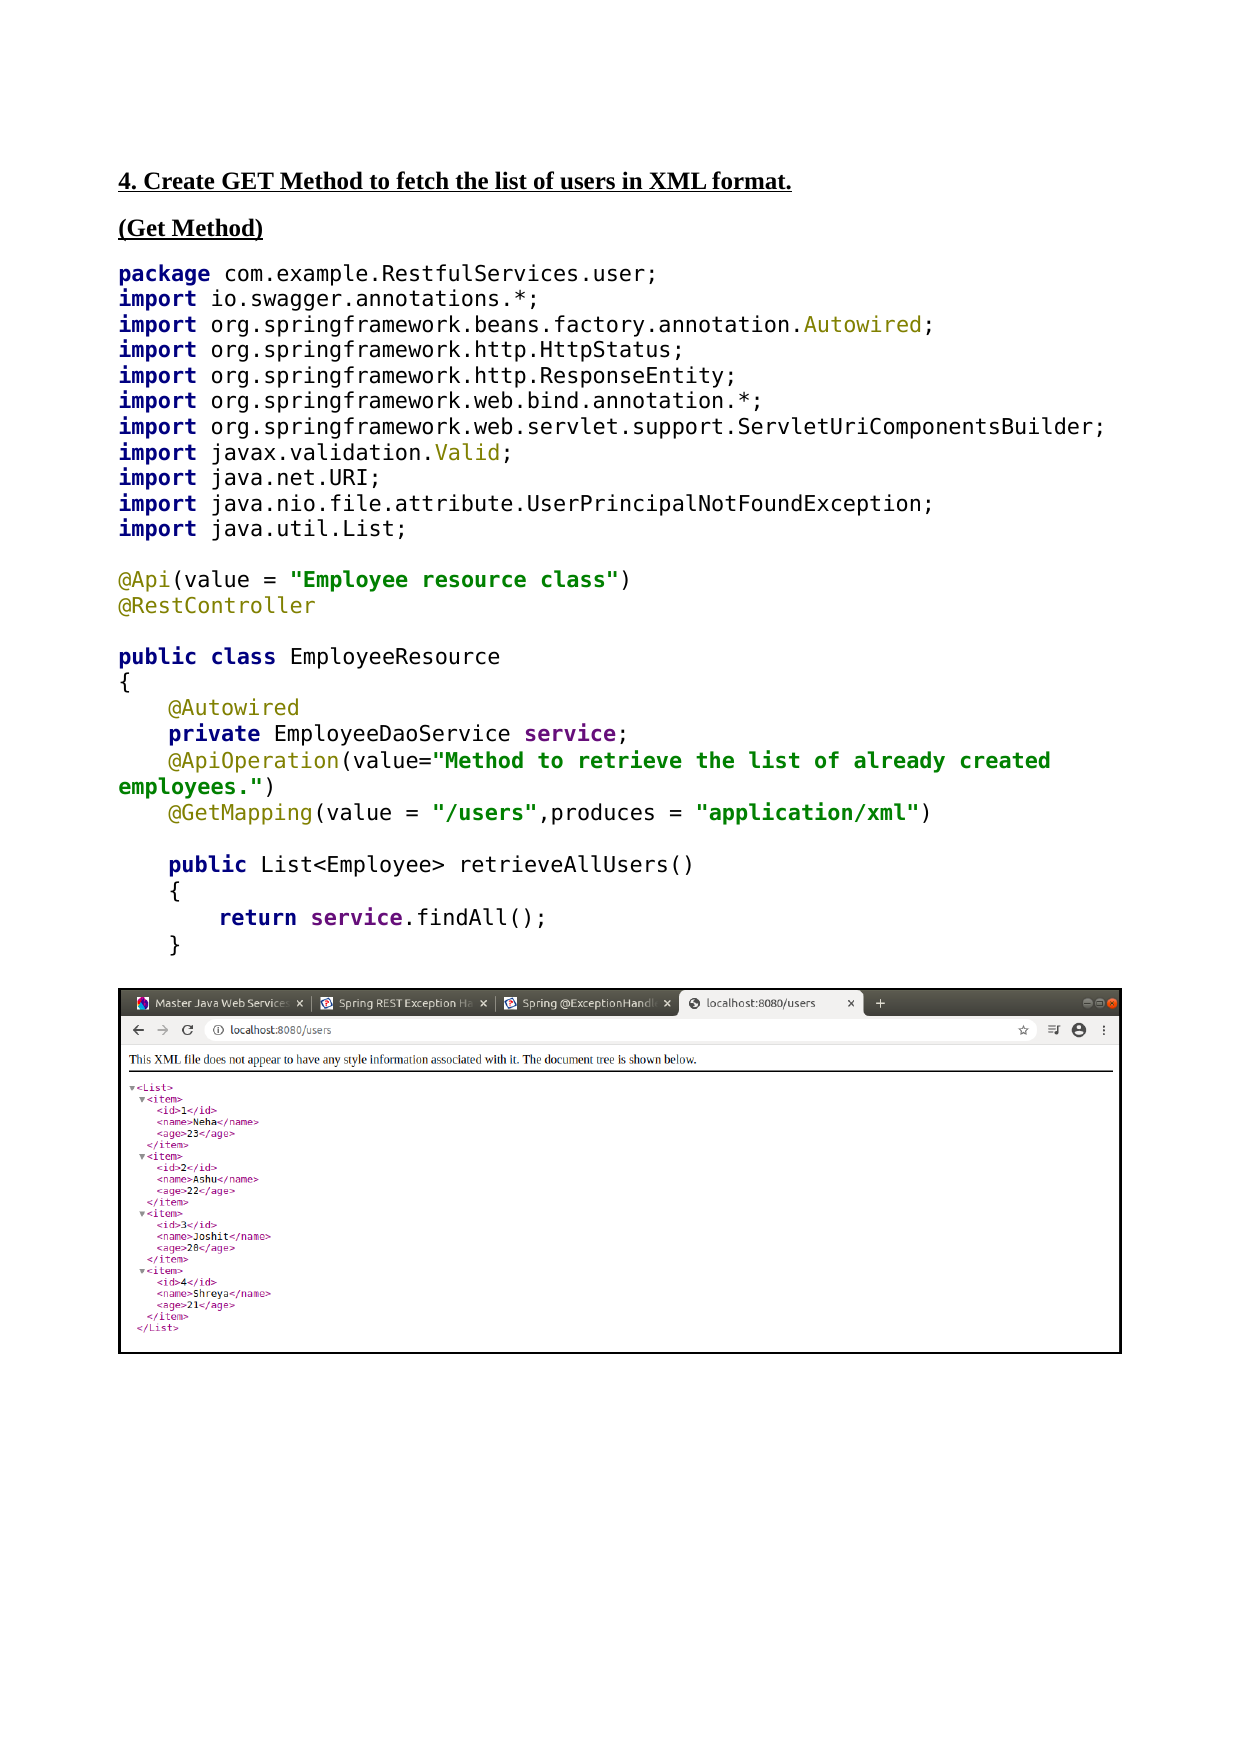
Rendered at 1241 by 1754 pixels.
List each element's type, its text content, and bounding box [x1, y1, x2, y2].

text import javax.validation.Valid; [118, 439, 1122, 465]
text return service.findAll(); [118, 905, 1122, 932]
text { [118, 669, 1122, 695]
text import org.springframework.http.ResponseEntity; [118, 363, 1122, 388]
text @GetMapping(value = "/users",produces = "application/xml") [118, 800, 1122, 827]
text import java.nio.file.attribute.UserPrincipalNotFoundException; [118, 491, 1122, 516]
text @Api(value = "Employee resource class") [118, 567, 1122, 593]
text @Autowired [118, 695, 1122, 721]
text } [118, 932, 1122, 958]
text import org.springframework.beans.factory.annotation.Autowired; [118, 312, 1122, 337]
text @ApiOperation(value="Method to retrieve the list of already created employees.") [118, 748, 1122, 800]
text public class EmployeeResource [118, 644, 1122, 669]
text import java.util.List; [118, 516, 1122, 542]
text public List<Employee> retrieveAllUsers() [118, 852, 1122, 879]
text import io.swagger.annotations.*; [118, 286, 1122, 312]
text package com.example.RestfulServices.user; [118, 261, 1122, 286]
text 4. Create GET Method to fetch the list of users in XML format. [118, 166, 1122, 194]
text import org.springframework.web.servlet.support.ServletUriComponentsBuilder; [118, 414, 1122, 439]
text import org.springframework.web.bind.annotation.*; [118, 388, 1122, 414]
text import org.springframework.http.HttpStatus; [118, 337, 1122, 363]
text @RestController [118, 593, 1122, 618]
text (Get Method) [118, 213, 1122, 242]
text private EmployeeDaoService service; [118, 721, 1122, 748]
text import java.net.URI; [118, 465, 1122, 491]
picture [121, 990, 1120, 1352]
text { [118, 879, 1122, 905]
